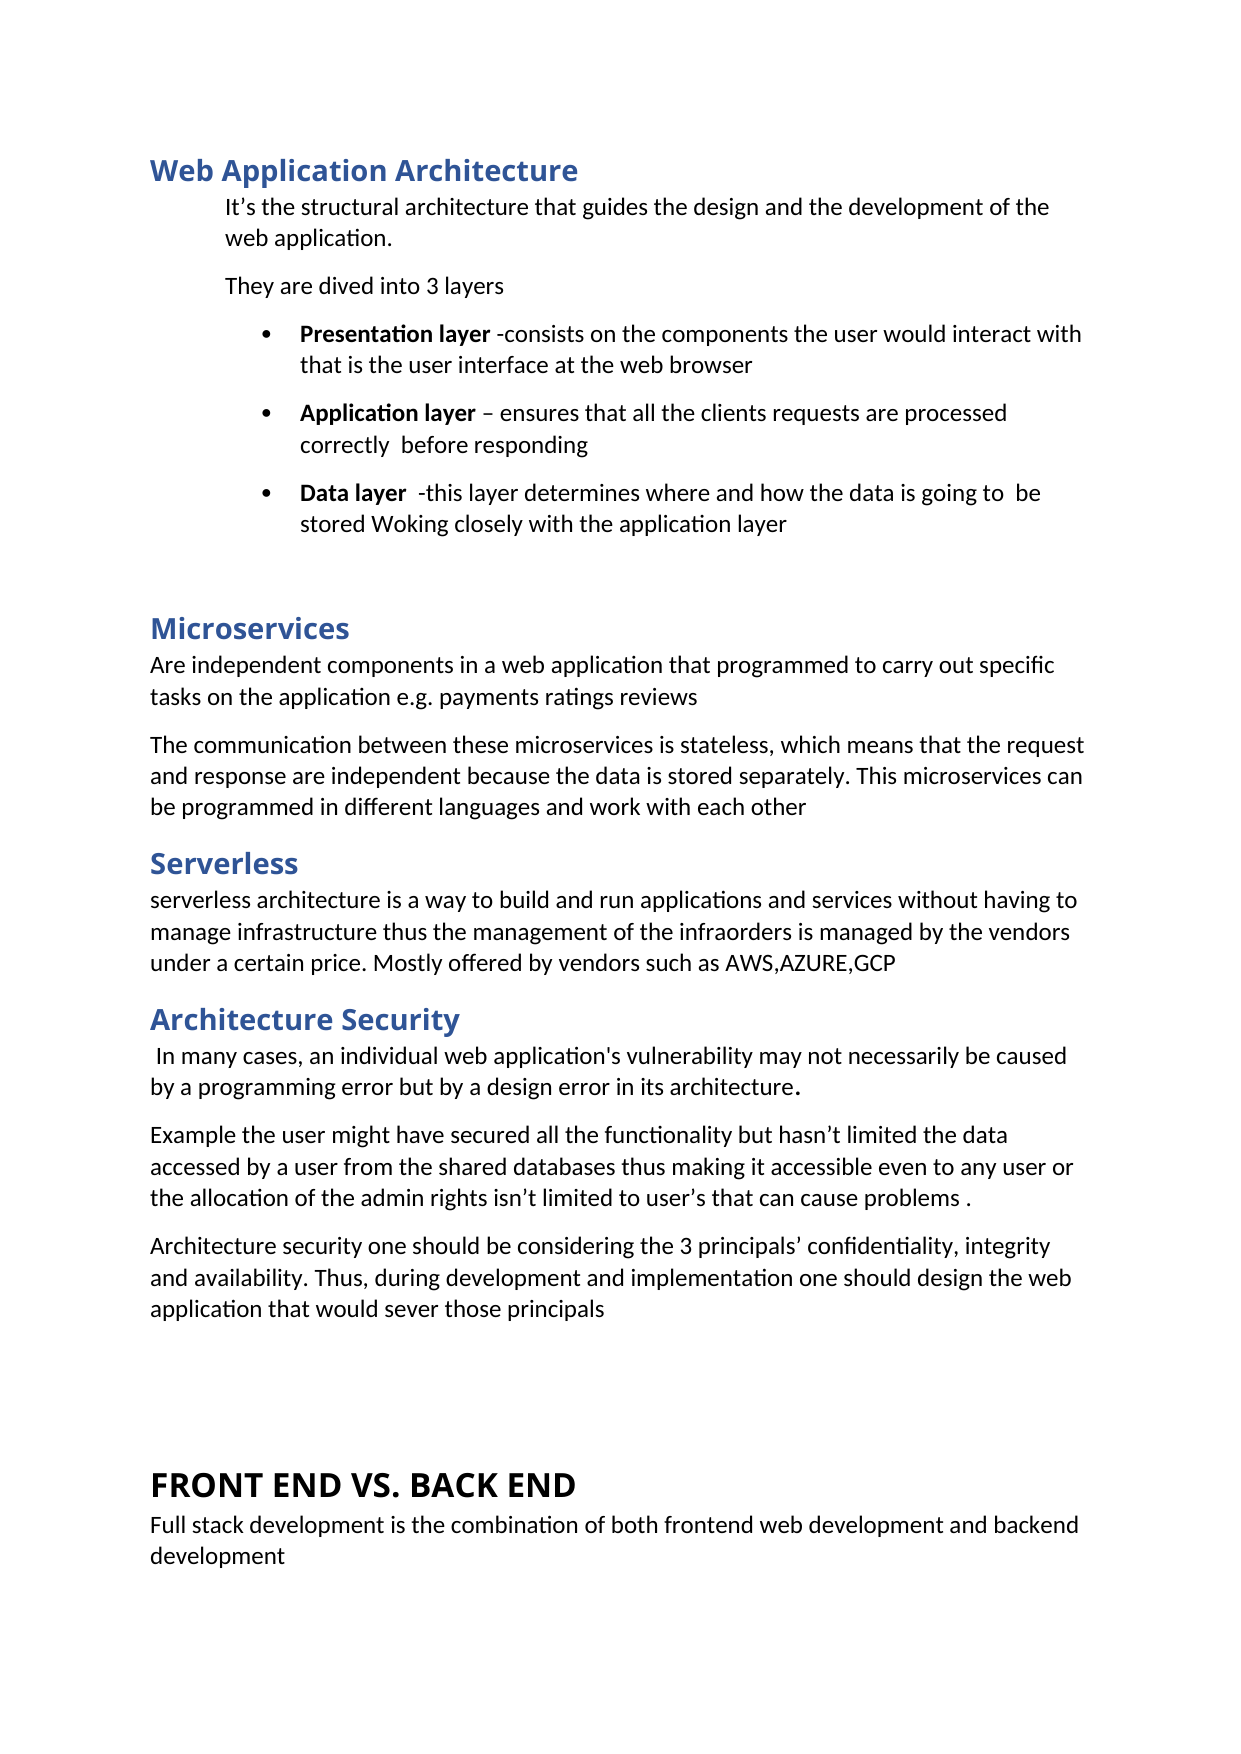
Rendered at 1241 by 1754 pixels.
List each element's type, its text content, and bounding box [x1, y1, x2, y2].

subtitle Front End vs. Back End [150, 1462, 1090, 1507]
list Application layer – ensures that all the clients requests are processed correctly before responding [262, 398, 1090, 459]
list Presentation layer -consists on the components the user would interact with that is the user interface at the web browser [262, 318, 1090, 380]
subtitle Web Application Architecture [150, 150, 1090, 190]
list Data layer -this layer determines where and how the data is going to be stored Woking closely with the application layer [262, 477, 1090, 539]
text Full stack development is the combination of both frontend web development and backend development [150, 1509, 1090, 1571]
text Example the user might have secured all the functionality but hasn’t limited the data accessed by a user from the shared databases thus making it accessible even to any user or the allocation of the admin rights isn’t limited to user’s that can cause problems . [150, 1119, 1090, 1213]
subtitle Serverless [150, 844, 1090, 883]
text Are independent components in a web application that programmed to carry out specific tasks on the application e.g. payments ratings reviews [150, 649, 1090, 711]
subtitle Architecture Security [150, 999, 1090, 1039]
list They are dived into 3 layers [225, 270, 1090, 301]
text The communication between these microservices is stateless, which means that the request and response are independent because the data is stored separately. This microservices can be programmed in different languages and work with each other [150, 729, 1090, 822]
text In many cases, an individual web application's vulnerability may not necessarily be caused by a programming error but by a design error in its architecture. [150, 1040, 1090, 1102]
list It’s the structural architecture that guides the design and the development of the web application. [225, 191, 1090, 253]
subtitle Microservices [150, 608, 1090, 648]
text serverless architecture is a way to build and run applications and services without having to manage infrastructure thus the management of the infraorders is managed by the vendors under a certain price. Mostly offered by vendors such as AWS,AZURE,GCP [150, 884, 1090, 978]
text Architecture security one should be considering the 3 principals’ confidentiality, integrity and availability. Thus, during development and implementation one should design the web application that would sever those principals [150, 1230, 1090, 1323]
